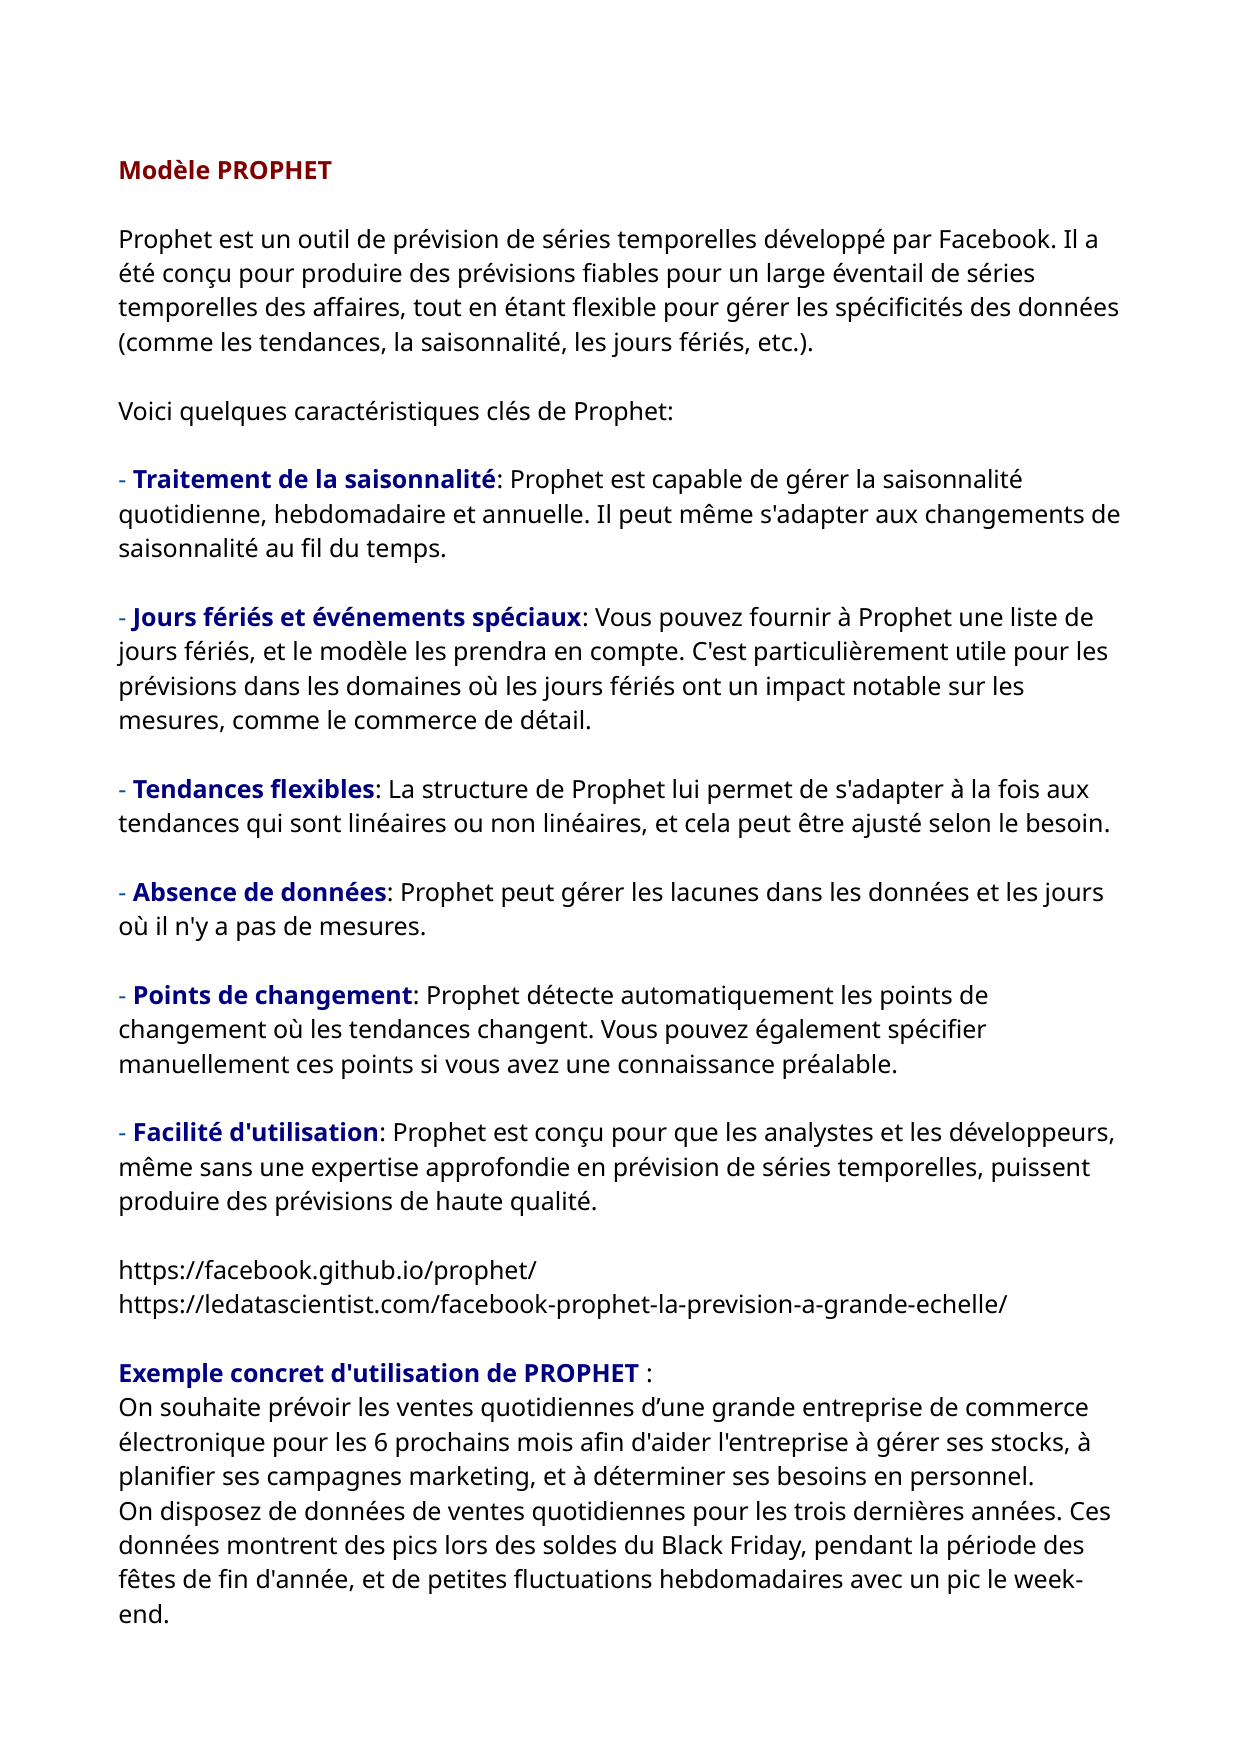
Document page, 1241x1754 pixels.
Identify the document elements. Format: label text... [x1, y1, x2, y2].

text https://facebook.github.io/prophet/ [118, 1252, 1122, 1287]
text Prophet est un outil de prévision de séries temporelles développé par Facebook. Il a été conçu pour produire des prévisions fiables pour un large éventail de séries temporelles des affaires, tout en étant flexible pour gérer les spécificités des données (comme les tendances, la saisonnalité, les jours fériés, etc.). [118, 221, 1122, 358]
text Voici quelques caractéristiques clés de Prophet: [118, 393, 1122, 427]
text - Traitement de la saisonnalité: Prophet est capable de gérer la saisonnalité quotidienne, hebdomadaire et annuelle. Il peut même s'adapter aux changements de saisonnalité au fil du temps. [118, 462, 1122, 565]
text - Tendances flexibles: La structure de Prophet lui permet de s'adapter à la fois aux tendances qui sont linéaires ou non linéaires, et cela peut être ajusté selon le besoin. [118, 771, 1122, 840]
text Modèle PROPHET [118, 152, 1122, 187]
text - Jours fériés et événements spéciaux: Vous pouvez fournir à Prophet une liste de jours fériés, et le modèle les prendra en compte. C'est particulièrement utile pour les prévisions dans les domaines où les jours fériés ont un impact notable sur les mesures, comme le commerce de détail. [118, 599, 1122, 737]
text Exemple concret d'utilisation de PROPHET : [118, 1355, 1122, 1390]
text https://ledatascientist.com/facebook-prophet-la-prevision-a-grande-echelle/ [118, 1287, 1122, 1321]
text On souhaite prévoir les ventes quotidiennes d’une grande entreprise de commerce électronique pour les 6 prochains mois afin d'aider l'entreprise à gérer ses stocks, à planifier ses campagnes marketing, et à déterminer ses besoins en personnel. [118, 1390, 1122, 1493]
text - Facilité d'utilisation: Prophet est conçu pour que les analystes et les développeurs, même sans une expertise approfondie en prévision de séries temporelles, puissent produire des prévisions de haute qualité. [118, 1115, 1122, 1218]
text - Absence de données: Prophet peut gérer les lacunes dans les données et les jours où il n'y a pas de mesures. [118, 874, 1122, 943]
text On disposez de données de ventes quotidiennes pour les trois dernières années. Ces données montrent des pics lors des soldes du Black Friday, pendant la période des fêtes de fin d'année, et de petites fluctuations hebdomadaires avec un pic le week-end. [118, 1493, 1122, 1630]
text - Points de changement: Prophet détecte automatiquement les points de changement où les tendances changent. Vous pouvez également spécifier manuellement ces points si vous avez une connaissance préalable. [118, 977, 1122, 1080]
